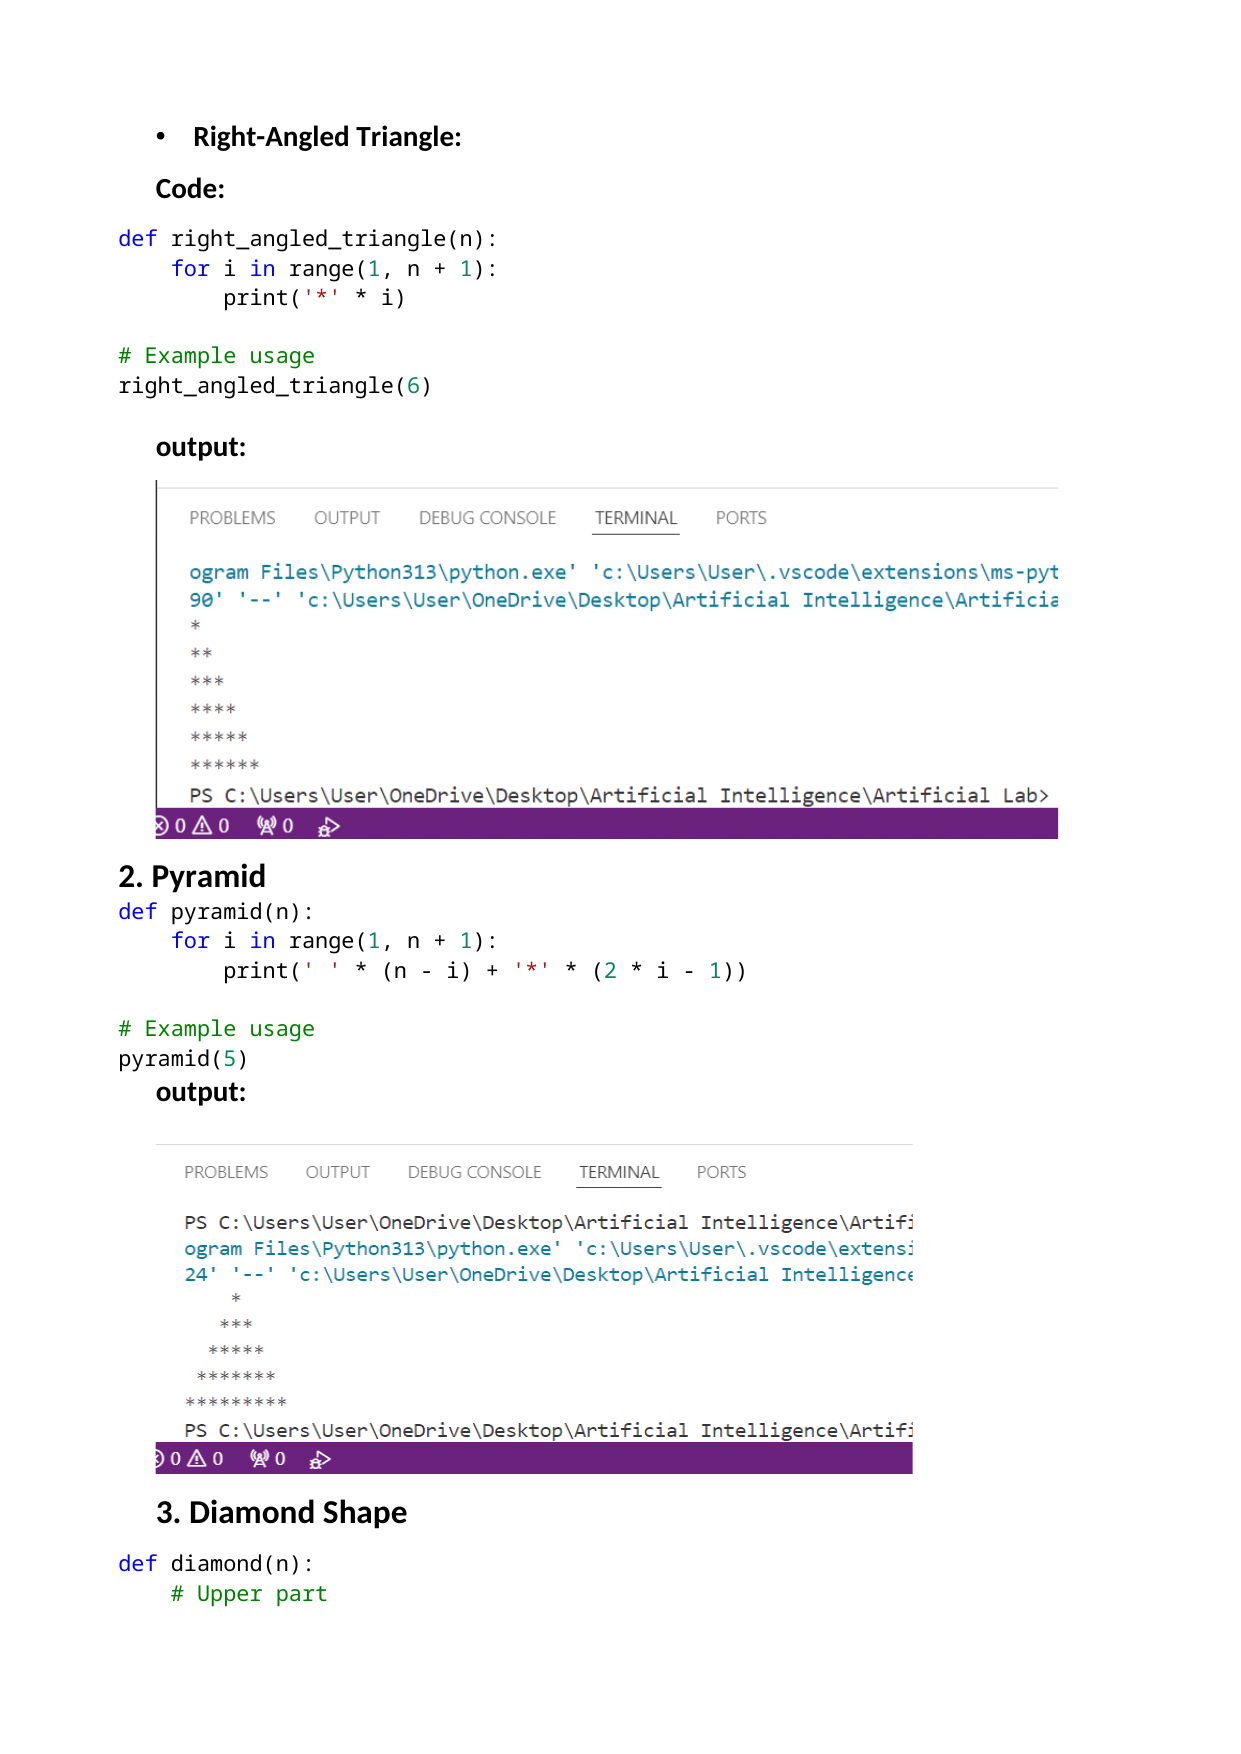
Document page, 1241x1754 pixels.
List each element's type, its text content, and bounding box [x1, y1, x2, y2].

text output: [156, 428, 1122, 463]
text def right_angled_triangle(n): [118, 223, 1122, 252]
text # Example usage [118, 1013, 1122, 1043]
text right_angled_triangle(6) [118, 370, 1122, 400]
text for i in range(1, n + 1): [118, 926, 1122, 955]
text print(' ' * (n - i) + '*' * (2 * i - 1)) [118, 955, 1122, 985]
text pyramid(5) [118, 1043, 1122, 1073]
text for i in range(1, n + 1): [118, 252, 1122, 282]
text # Example usage [118, 340, 1122, 370]
text 2. Pyramid [118, 855, 1122, 896]
text Code: [156, 170, 1122, 206]
list Right-Angled Triangle: [156, 118, 1122, 154]
text output: [156, 1073, 1122, 1108]
text print('*' * i) [118, 282, 1122, 312]
text # Upper part [118, 1578, 1122, 1608]
text def diamond(n): [118, 1548, 1122, 1578]
text def pyramid(n): [118, 896, 1122, 926]
text 3. Diamond Shape [156, 1491, 1122, 1531]
